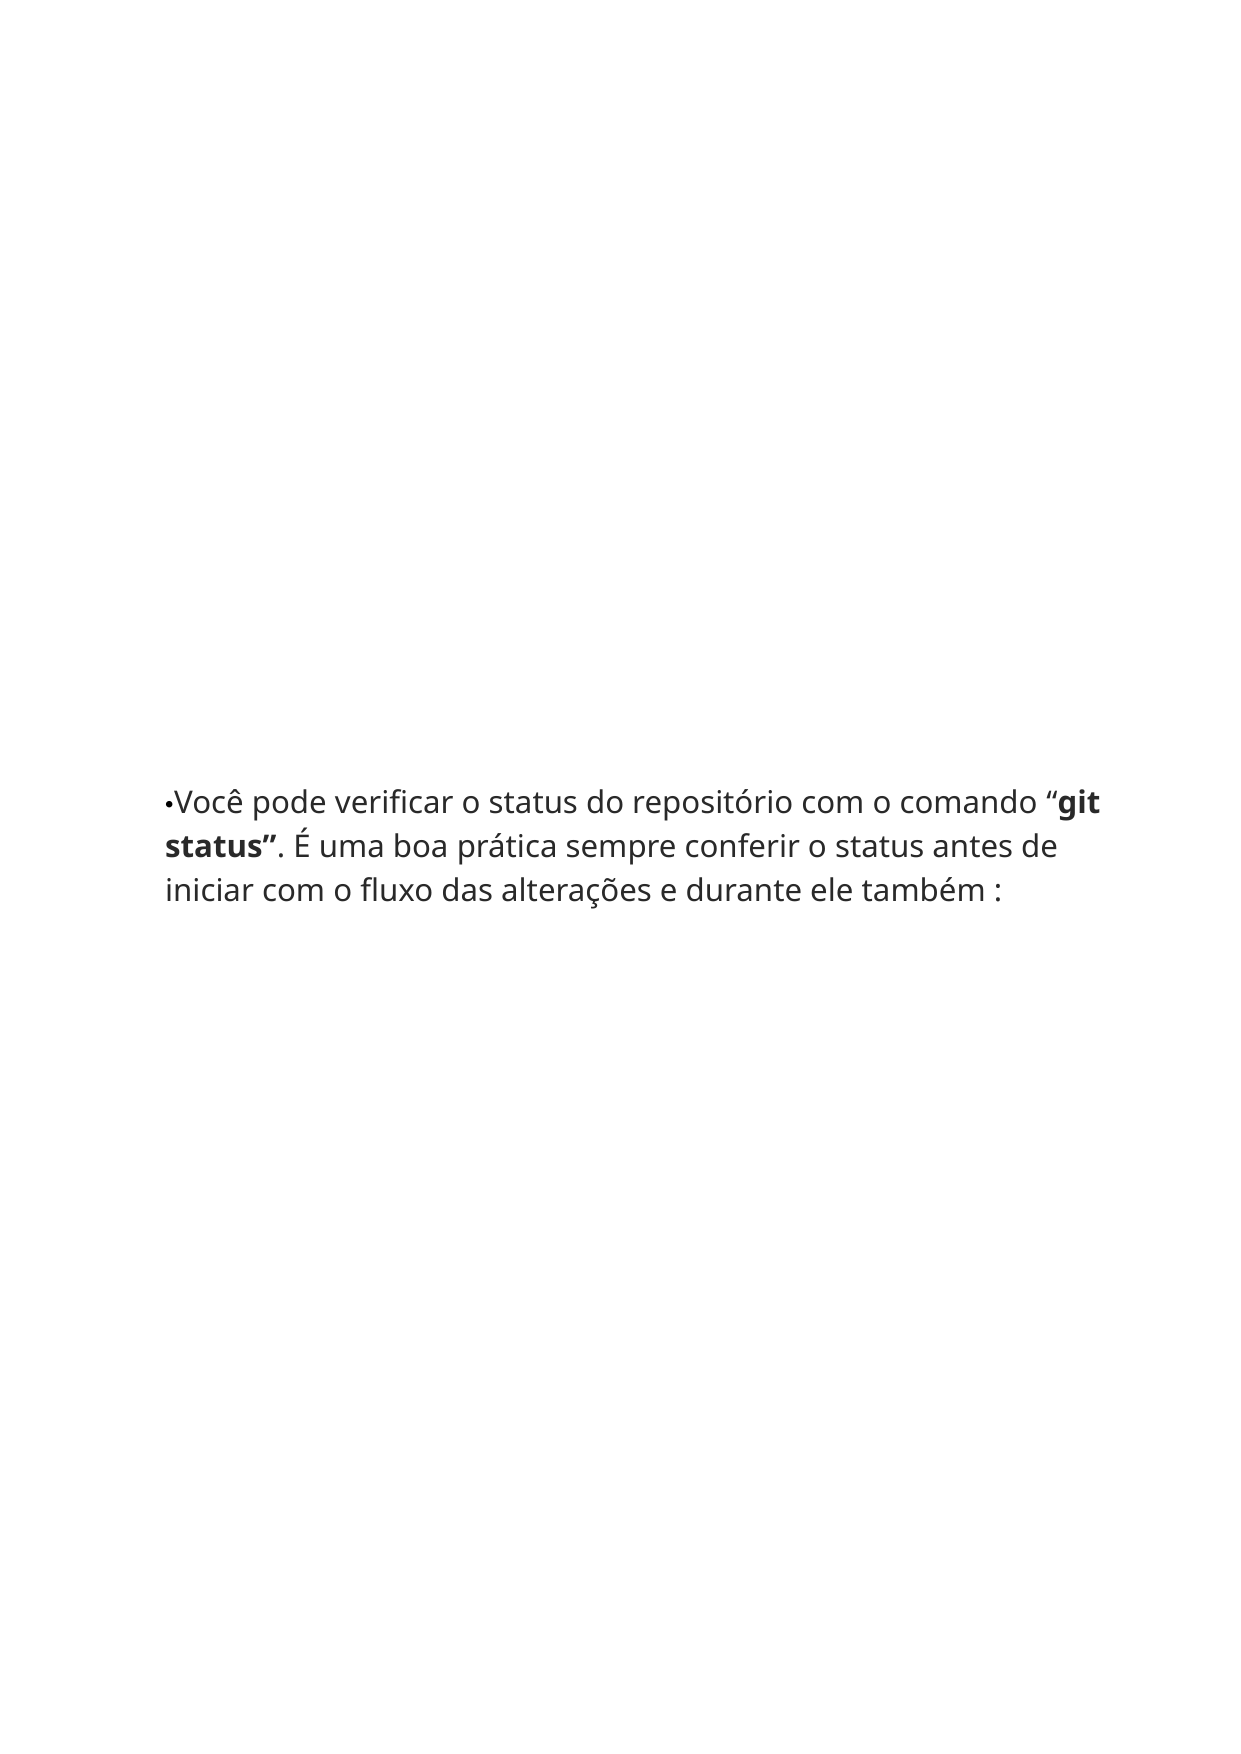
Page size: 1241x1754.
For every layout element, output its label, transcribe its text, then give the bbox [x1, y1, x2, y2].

list Você pode verificar o status do repositório com o comando “git status”. É uma boa prática sempre conferir o status antes de iniciar com o fluxo das alterações e durante ele também : [165, 779, 1122, 910]
